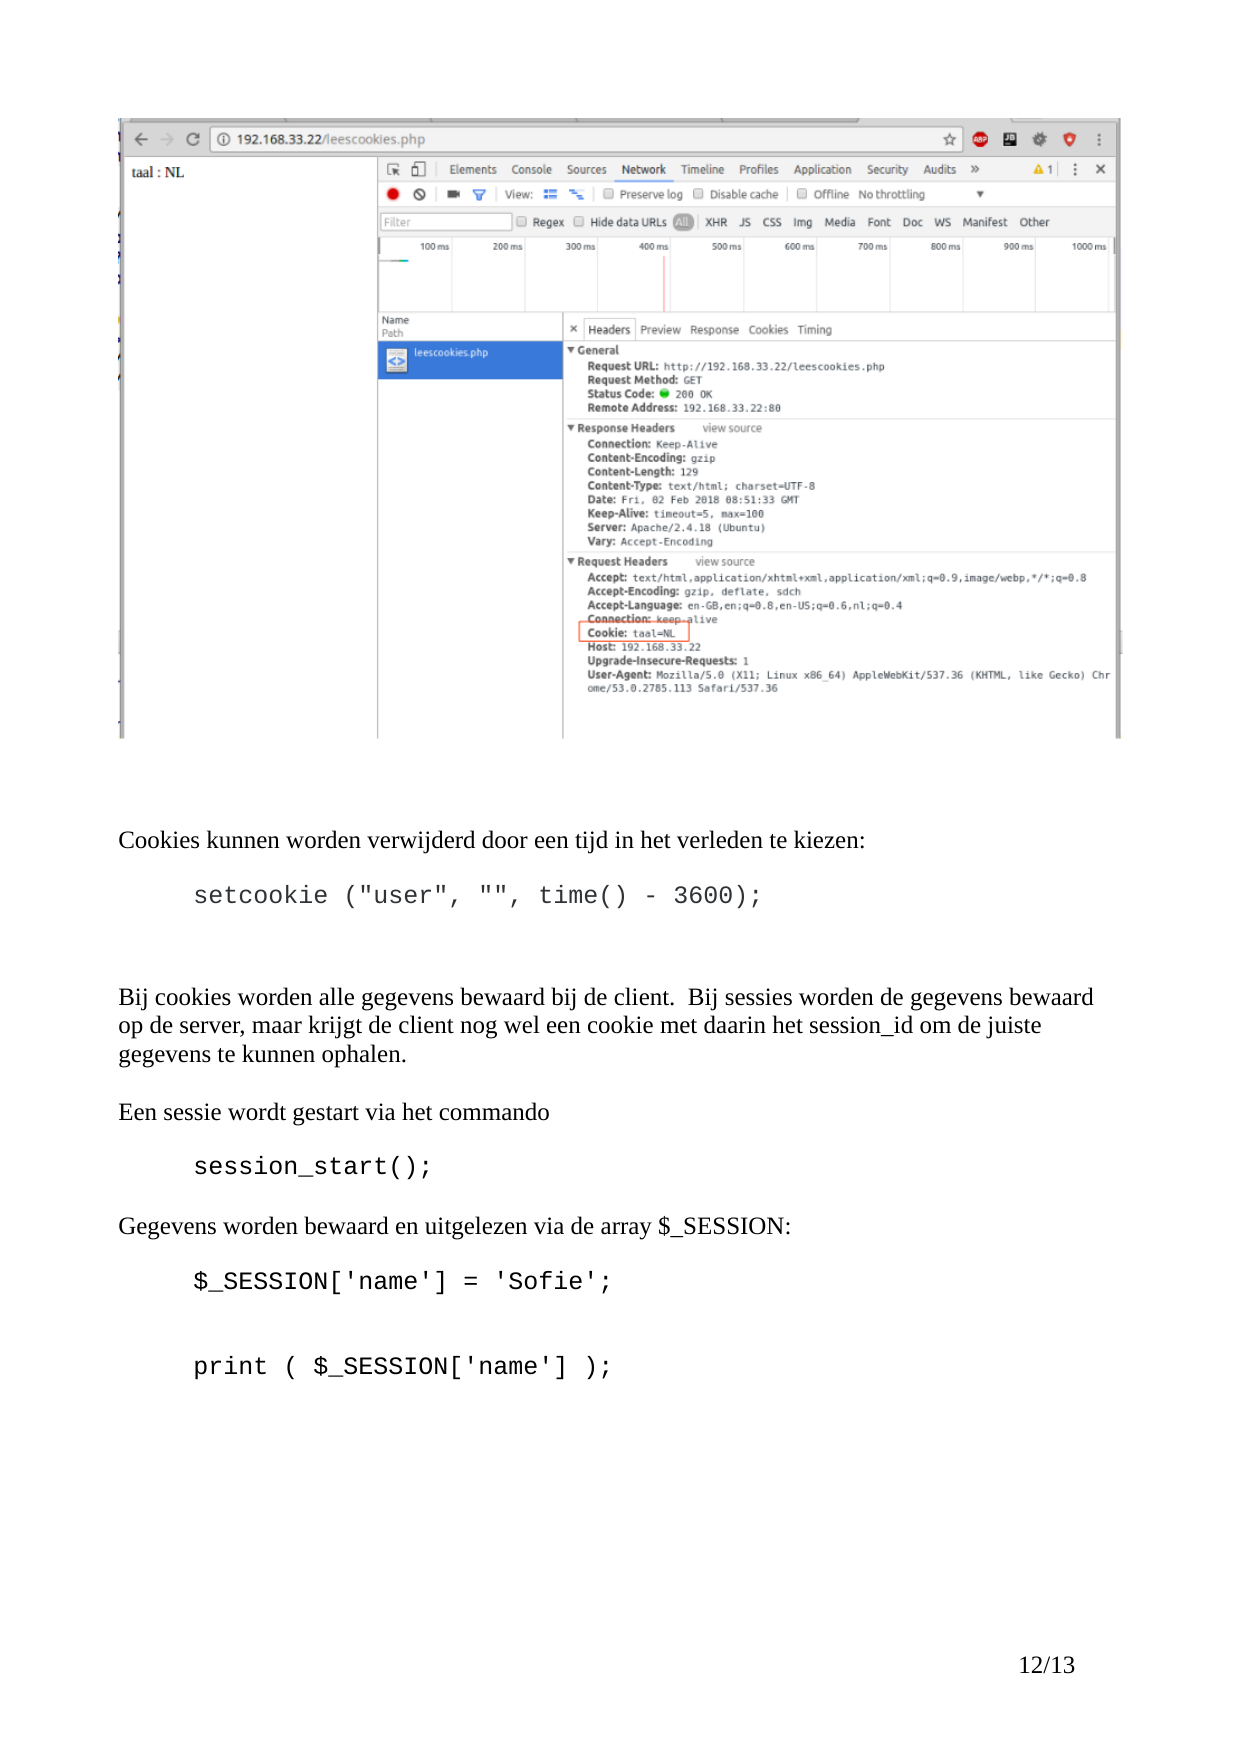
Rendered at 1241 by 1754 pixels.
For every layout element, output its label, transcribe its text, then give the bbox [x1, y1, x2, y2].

text session_start(); [118, 1154, 1122, 1182]
text Een sessie wordt gestart via het commando [118, 1097, 1122, 1125]
text Bij cookies worden alle gegevens bewaard bij de client. Bij sessies worden de gegevens bewaard op de server, maar krijgt de client nog wel een cookie met daarin het session_id om de juiste gegevens te kunnen ophalen. [118, 982, 1122, 1068]
text setcookie ("user", "", time() - 3600); [118, 883, 1122, 911]
picture [118, 118, 1123, 739]
text print ( $_SESSION['name'] ); [118, 1353, 1122, 1382]
text Gegevens worden bewaard en uitgelezen via de array $_SESSION: [118, 1211, 1122, 1239]
text $_SESSION['name'] = 'Sofie'; [118, 1268, 1122, 1297]
text Cookies kunnen worden verwijderd door een tijd in het verleden te kiezen: [118, 825, 1122, 854]
